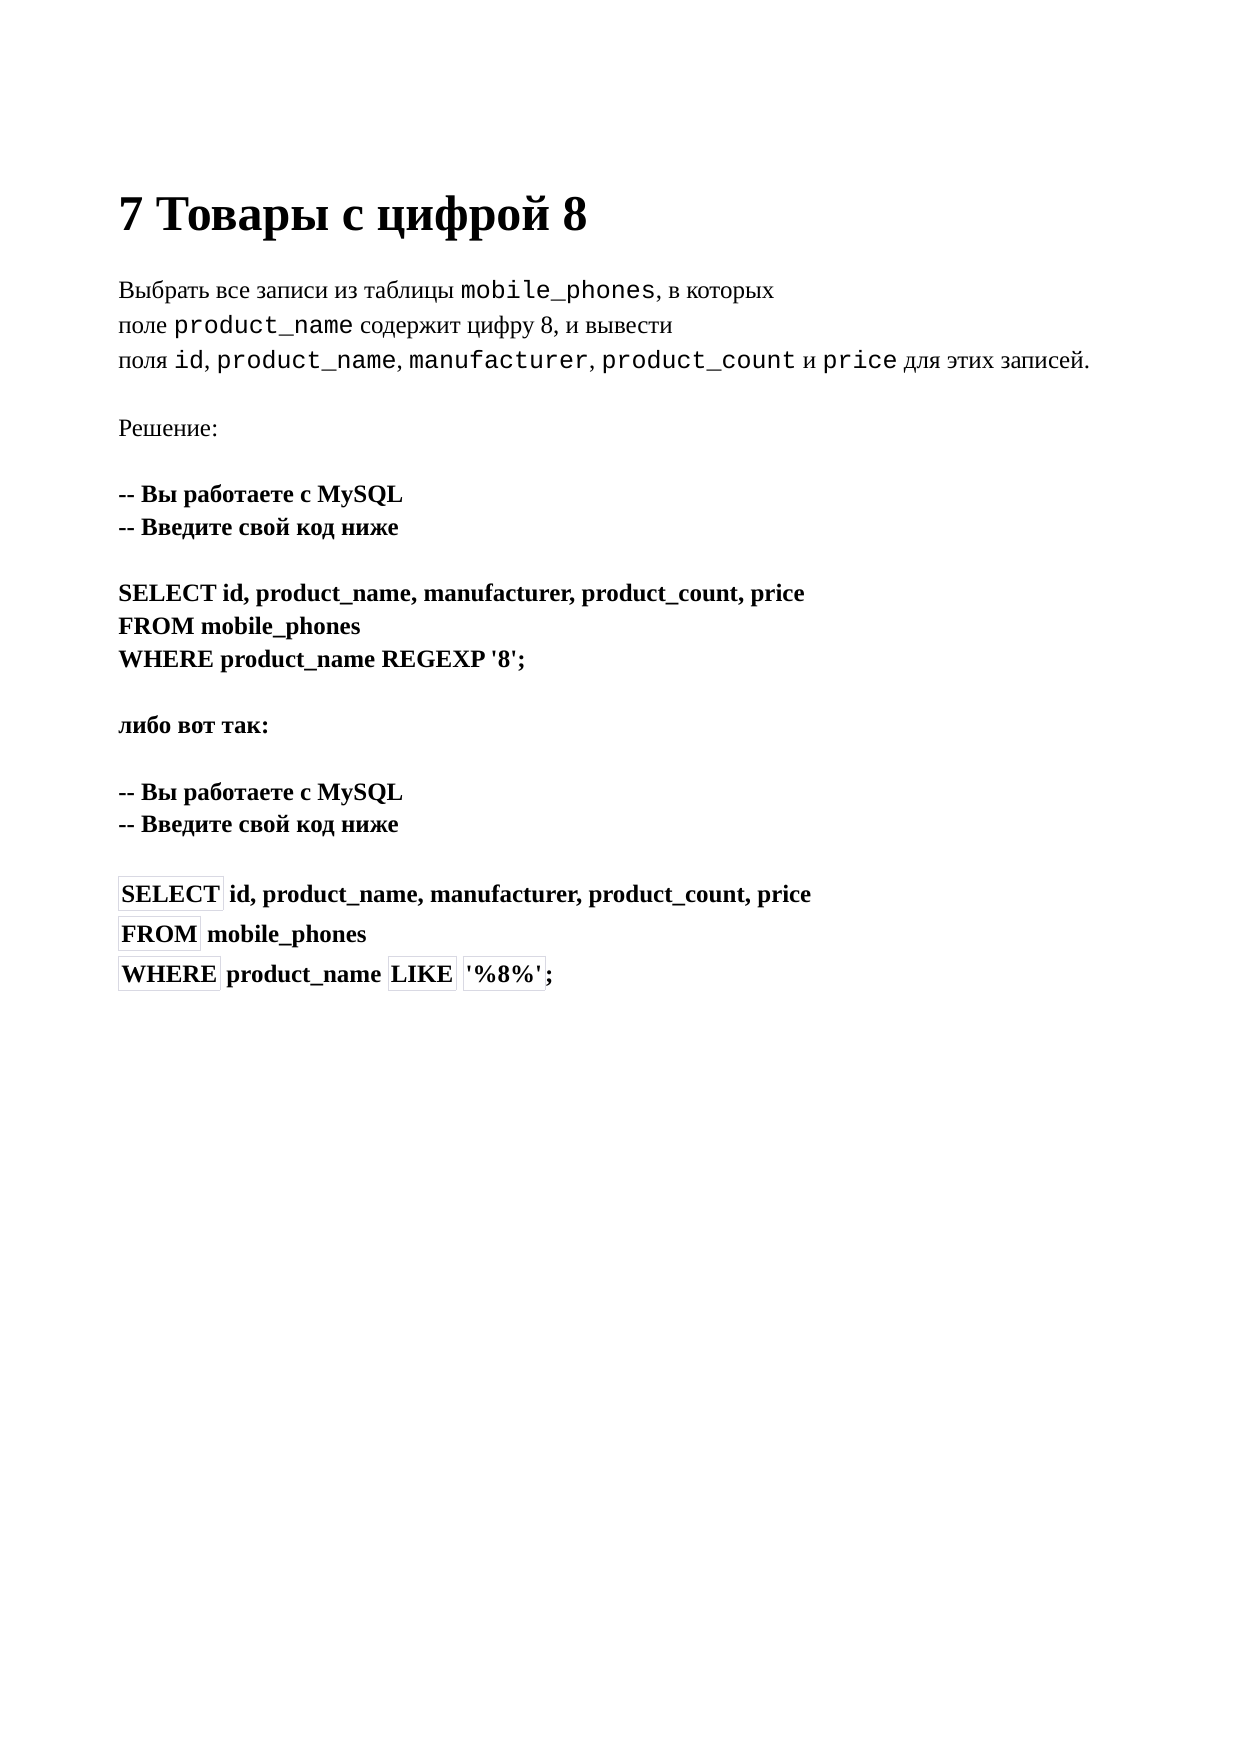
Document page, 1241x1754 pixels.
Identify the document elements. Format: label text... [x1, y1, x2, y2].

text Решение: [118, 413, 1122, 442]
text Выбрать все записи из таблицы mobile_phones, в которых поле product_name содержит цифру 8, и вывести поля id, product_name, manufacturer, product_count и price для этих записей. [118, 275, 1122, 376]
text LIKE [389, 957, 456, 990]
text -- Введите свой код ниже [118, 809, 1122, 838]
text SELECT [119, 877, 223, 910]
text -- Вы работаете с MySQL [118, 479, 1122, 508]
text SELECT id, product_name, manufacturer, product_count, price [118, 578, 1122, 607]
text -- Введите свой код ниже [118, 512, 1122, 541]
text id, product_name, manufacturer, product_count, price [224, 876, 1122, 910]
text WHERE product_name REGEXP '8'; [118, 644, 1122, 673]
text -- Вы работаете с MySQL [118, 777, 1122, 805]
subtitle 7 Товары с цифрой 8 [118, 184, 1122, 242]
text product_name [221, 956, 388, 990]
text mobile_phones [201, 916, 1122, 950]
text либо вот так: [118, 711, 1122, 739]
text ; [546, 956, 1122, 990]
text FROM mobile_phones [118, 611, 1122, 640]
text FROM [119, 917, 200, 950]
text WHERE [119, 957, 220, 990]
text '%8%' [464, 957, 545, 990]
